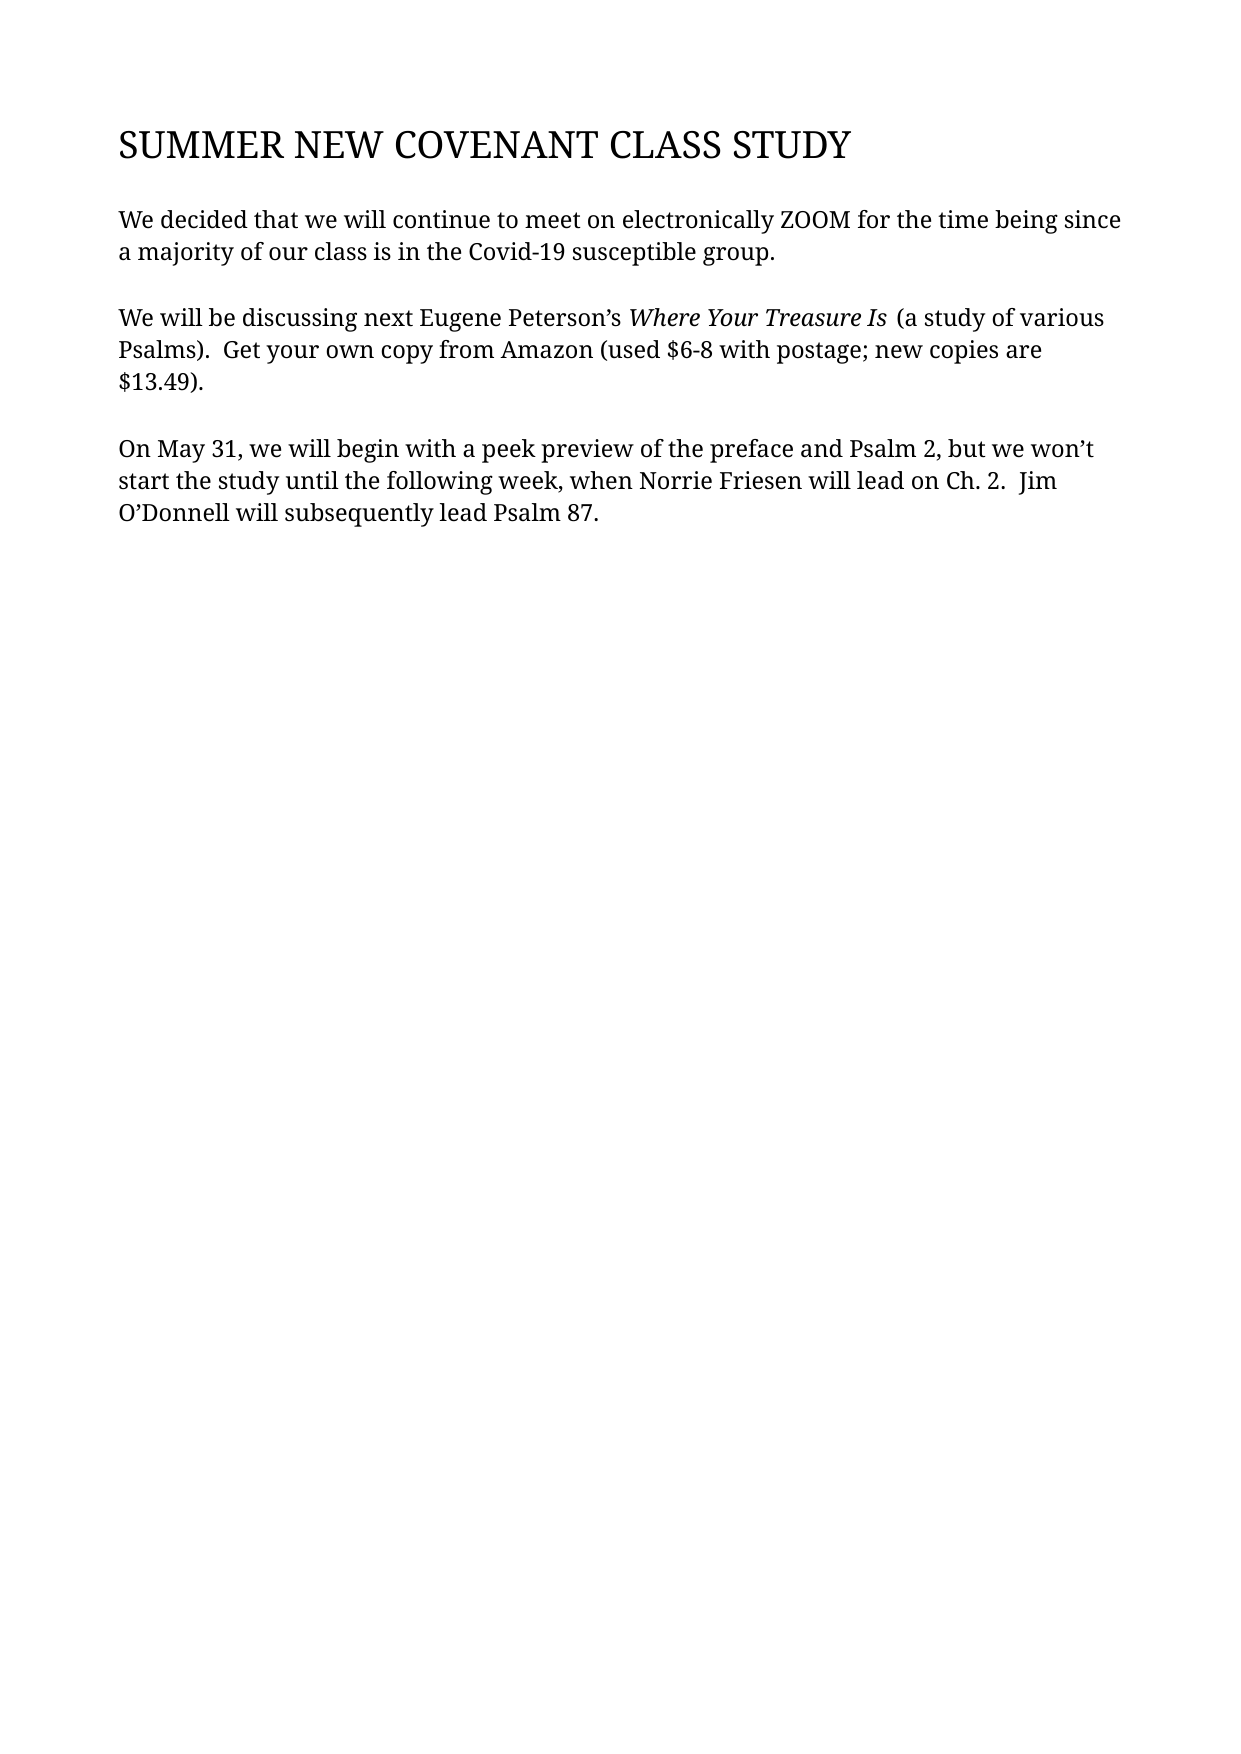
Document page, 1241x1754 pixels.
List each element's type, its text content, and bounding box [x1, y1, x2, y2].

text We will be discussing next Eugene Peterson’s Where Your Treasure Is (a study of various Psalms). Get your own copy from Amazon (used $6-8 with postage; new copies are $13.49). [118, 301, 1122, 398]
text SUMMER NEW COVENANT CLASS STUDY [118, 118, 1122, 169]
text On May 31, we will begin with a peek preview of the preface and Psalm 2, but we won’t start the study until the following week, when Norrie Friesen will lead on Ch. 2. Jim O’Donnell will subsequently lead Psalm 87. [118, 432, 1122, 528]
text We decided that we will continue to meet on electronically ZOOM for the time being since a majority of our class is in the Covid-19 susceptible group. [118, 203, 1122, 267]
